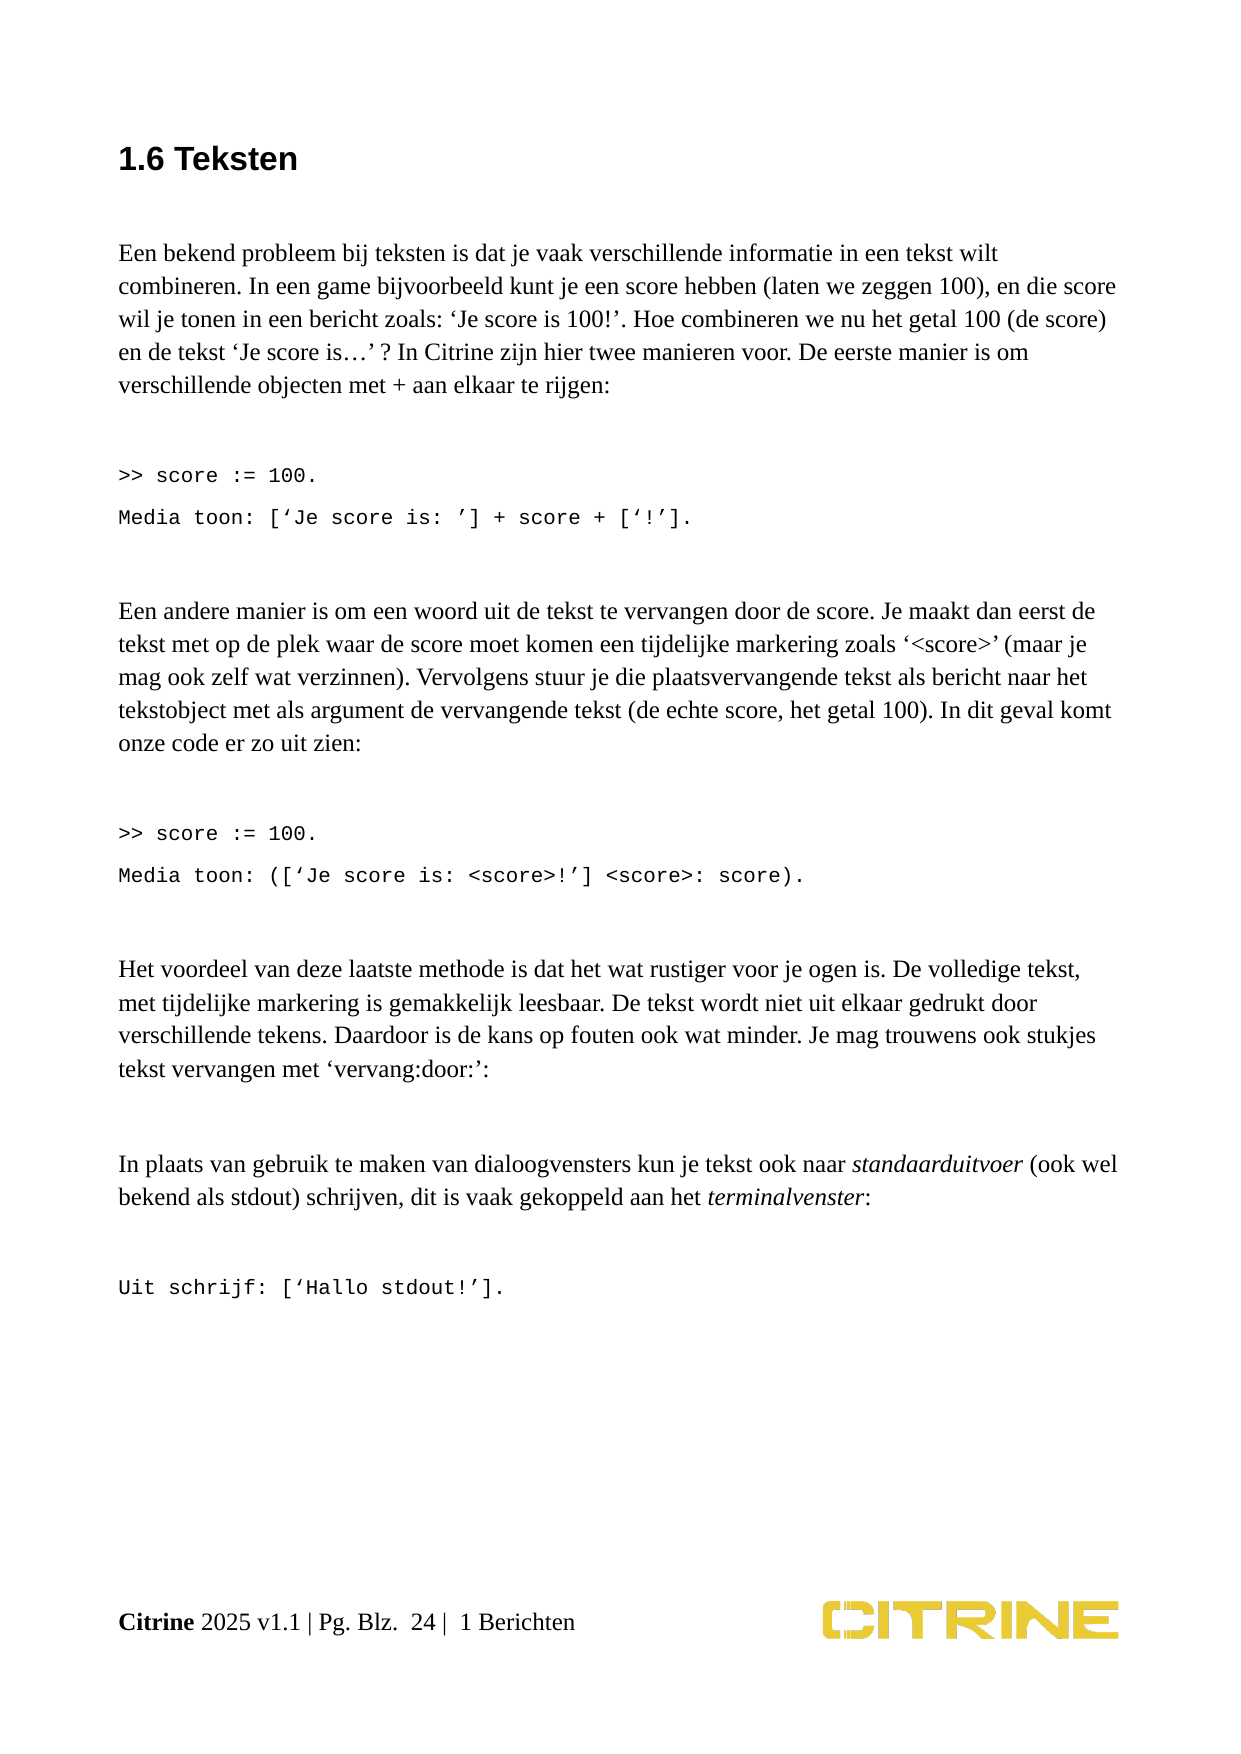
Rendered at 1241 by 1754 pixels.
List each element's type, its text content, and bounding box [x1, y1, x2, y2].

text Een bekend probleem bij teksten is dat je vaak verschillende informatie in een tekst wilt combineren. In een game bijvoorbeeld kunt je een score hebben (laten we zeggen 100), en die score wil je tonen in een bericht zoals: ‘Je score is 100!’. Hoe combineren we nu het getal 100 (de score) en de tekst ‘Je score is…’ ? In Citrine zijn hier twee manieren voor. De eerste manier is om verschillende objecten met + aan elkaar te rijgen: [118, 238, 1122, 398]
text In plaats van gebruik te maken van dialoogvensters kun je tekst ook naar standaarduitvoer (ook wel bekend als stdout) schrijven, dit is vaak gekoppeld aan het terminalvenster: [118, 1149, 1122, 1211]
text Media toon: ([‘Je score is: <score>!’] <score>: score). [118, 865, 1122, 889]
text Het voordeel van deze laatste methode is dat het wat rustiger voor je ogen is. De volledige tekst, met tijdelijke markering is gemakkelijk leesbaar. De tekst wordt niet uit elkaar gedrukt door verschillende tekens. Daardoor is de kans op fouten ook wat minder. Je mag trouwens ook stukjes tekst vervangen met ‘vervang:door:’: [118, 954, 1122, 1082]
picture [822, 1601, 1119, 1639]
text Media toon: [‘Je score is: ’] + score + [‘!’]. [118, 507, 1122, 530]
subtitle 1.6 Teksten [118, 139, 1122, 178]
text Een andere manier is om een woord uit de tekst te vervangen door de score. Je maakt dan eerst de tekst met op de plek waar de score moet komen een tijdelijke markering zoals ‘<score>’ (maar je mag ook zelf wat verzinnen). Vervolgens stuur je die plaatsvervangende tekst als bericht naar het tekstobject met als argument de vervangende tekst (de echte score, het getal 100). In dit geval komt onze code er zo uit zien: [118, 596, 1122, 757]
text >> score := 100. [118, 465, 1122, 489]
text >> score := 100. [118, 823, 1122, 847]
text Uit schrijf: [‘Hallo stdout!’]. [118, 1277, 1122, 1301]
